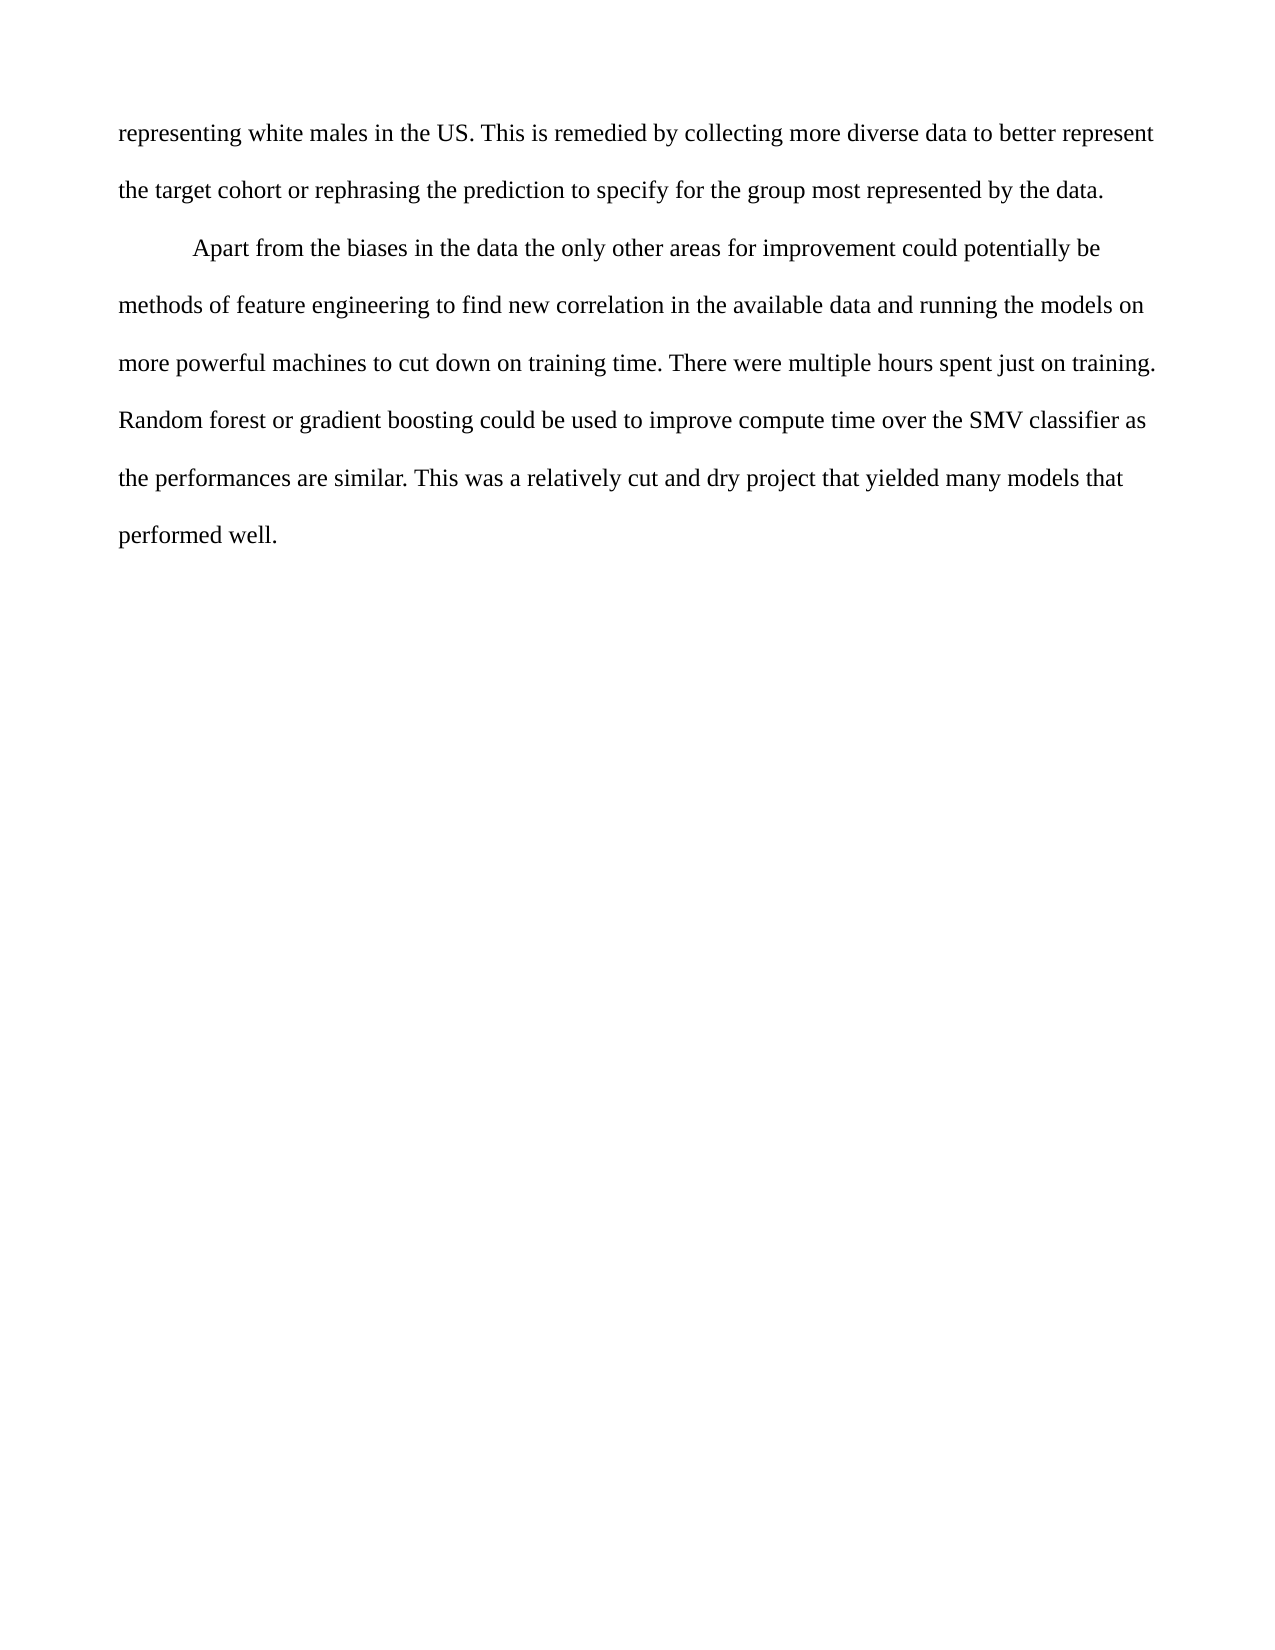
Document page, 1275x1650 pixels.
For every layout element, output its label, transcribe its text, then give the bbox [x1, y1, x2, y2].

text representing white males in the US. This is remedied by collecting more diverse data to better represent the target cohort or rephrasing the prediction to specify for the group most represented by the data. [118, 118, 1157, 204]
text Apart from the biases in the data the only other areas for improvement could potentially be methods of feature engineering to find new correlation in the available data and running the models on more powerful machines to cut down on training time. There were multiple hours spent just on training. Random forest or gradient boosting could be used to improve compute time over the SMV classifier as the performances are similar. This was a relatively cut and dry project that yielded many models that performed well. [118, 233, 1157, 549]
